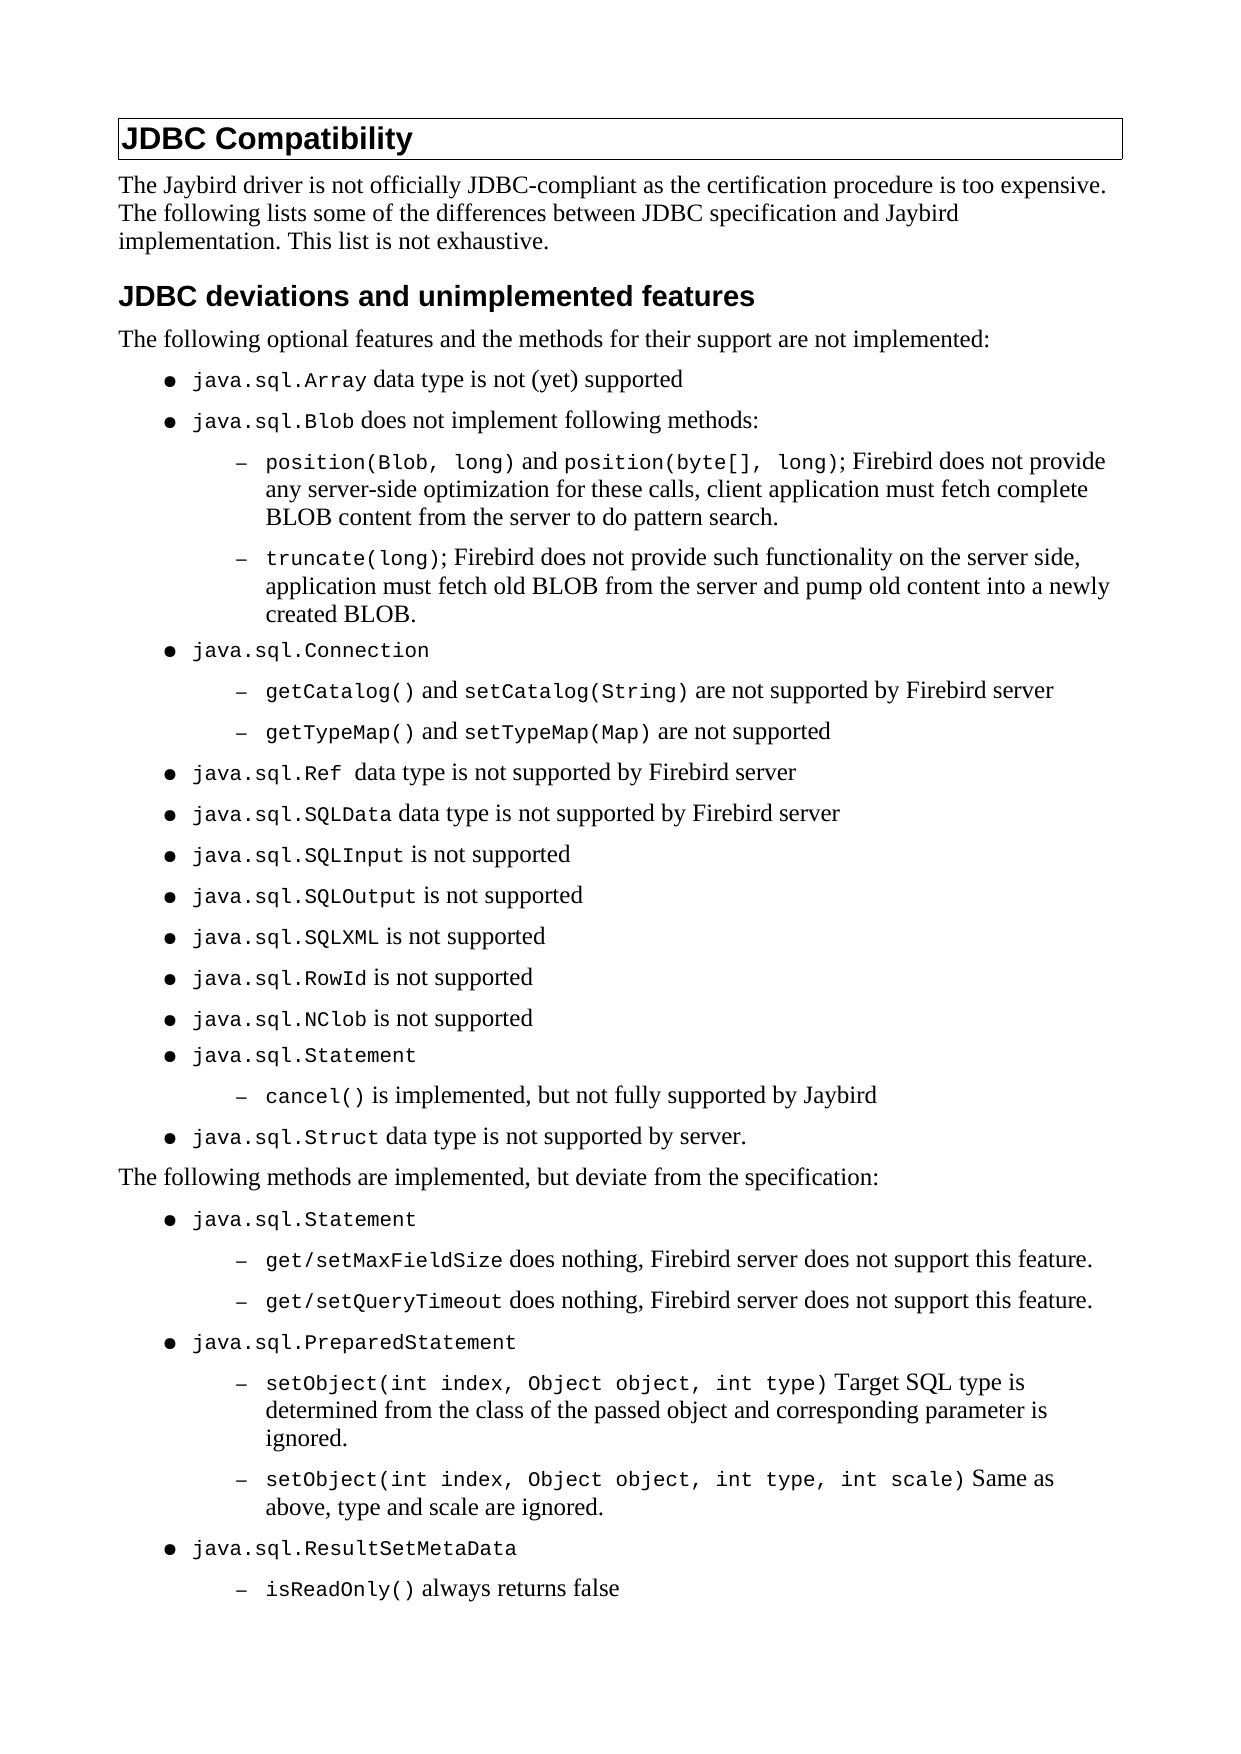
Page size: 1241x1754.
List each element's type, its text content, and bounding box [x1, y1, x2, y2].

list cancel() is implemented, but not fully supported by Jaybird [236, 1081, 1122, 1110]
subtitle JDBC deviations and unimplemented features [118, 279, 1122, 312]
list java.sql.ResultSetMetaData [162, 1533, 1122, 1562]
list java.sql.Ref data type is not supported by Firebird server [162, 758, 1122, 787]
text The following optional features and the methods for their support are not implemented: [118, 325, 1122, 352]
list setObject(int index, Object object, int type) Target SQL type is determined from the class of the passed object and corresponding parameter is ignored. [236, 1368, 1122, 1452]
list getCatalog() and setCatalog(String) are not supported by Firebird server [236, 676, 1122, 704]
list java.sql.Array data type is not (yet) supported [162, 365, 1122, 393]
list setObject(int index, Object object, int type, int scale) Same as above, type and scale are ignored. [236, 1464, 1122, 1521]
list java.sql.SQLInput is not supported [162, 840, 1122, 869]
list java.sql.Connection [162, 640, 1122, 663]
list java.sql.SQLOutput is not supported [162, 881, 1122, 910]
list get/setMaxFieldSize does nothing, Firebird server does not support this feature. [236, 1245, 1122, 1273]
list java.sql.Statement [162, 1204, 1122, 1232]
list java.sql.NClob is not supported [162, 1004, 1122, 1033]
list java.sql.Blob does not implement following methods: [162, 406, 1122, 434]
list isReadOnly() always returns false [236, 1574, 1122, 1603]
list position(Blob, long) and position(byte[], long); Firebird does not provide any server-side optimization for these calls, client application must fetch complete BLOB content from the server to do pattern search. [236, 447, 1122, 531]
list truncate(long); Firebird does not provide such functionality on the server side, application must fetch old BLOB from the server and pump old content into a newly created BLOB. [236, 543, 1122, 627]
list java.sql.PreparedStatement [162, 1327, 1122, 1355]
list java.sql.Struct data type is not supported by server. [162, 1122, 1122, 1151]
list get/setQueryTimeout does nothing, Firebird server does not support this feature. [236, 1286, 1122, 1314]
list java.sql.Statement [162, 1045, 1122, 1069]
list java.sql.SQLData data type is not supported by Firebird server [162, 799, 1122, 828]
text The following methods are implemented, but deviate from the specification: [118, 1163, 1122, 1191]
text The Jaybird driver is not officially JDBC-compliant as the certification procedure is too expensive. The following lists some of the differences between JDBC specification and Jaybird implementation. This list is not exhaustive. [118, 171, 1122, 254]
list getTypeMap() and setTypeMap(Map) are not supported [236, 717, 1122, 746]
list java.sql.SQLXML is not supported [162, 922, 1122, 951]
subtitle JDBC Compatibility [119, 119, 1122, 159]
list java.sql.RowId is not supported [162, 963, 1122, 992]
